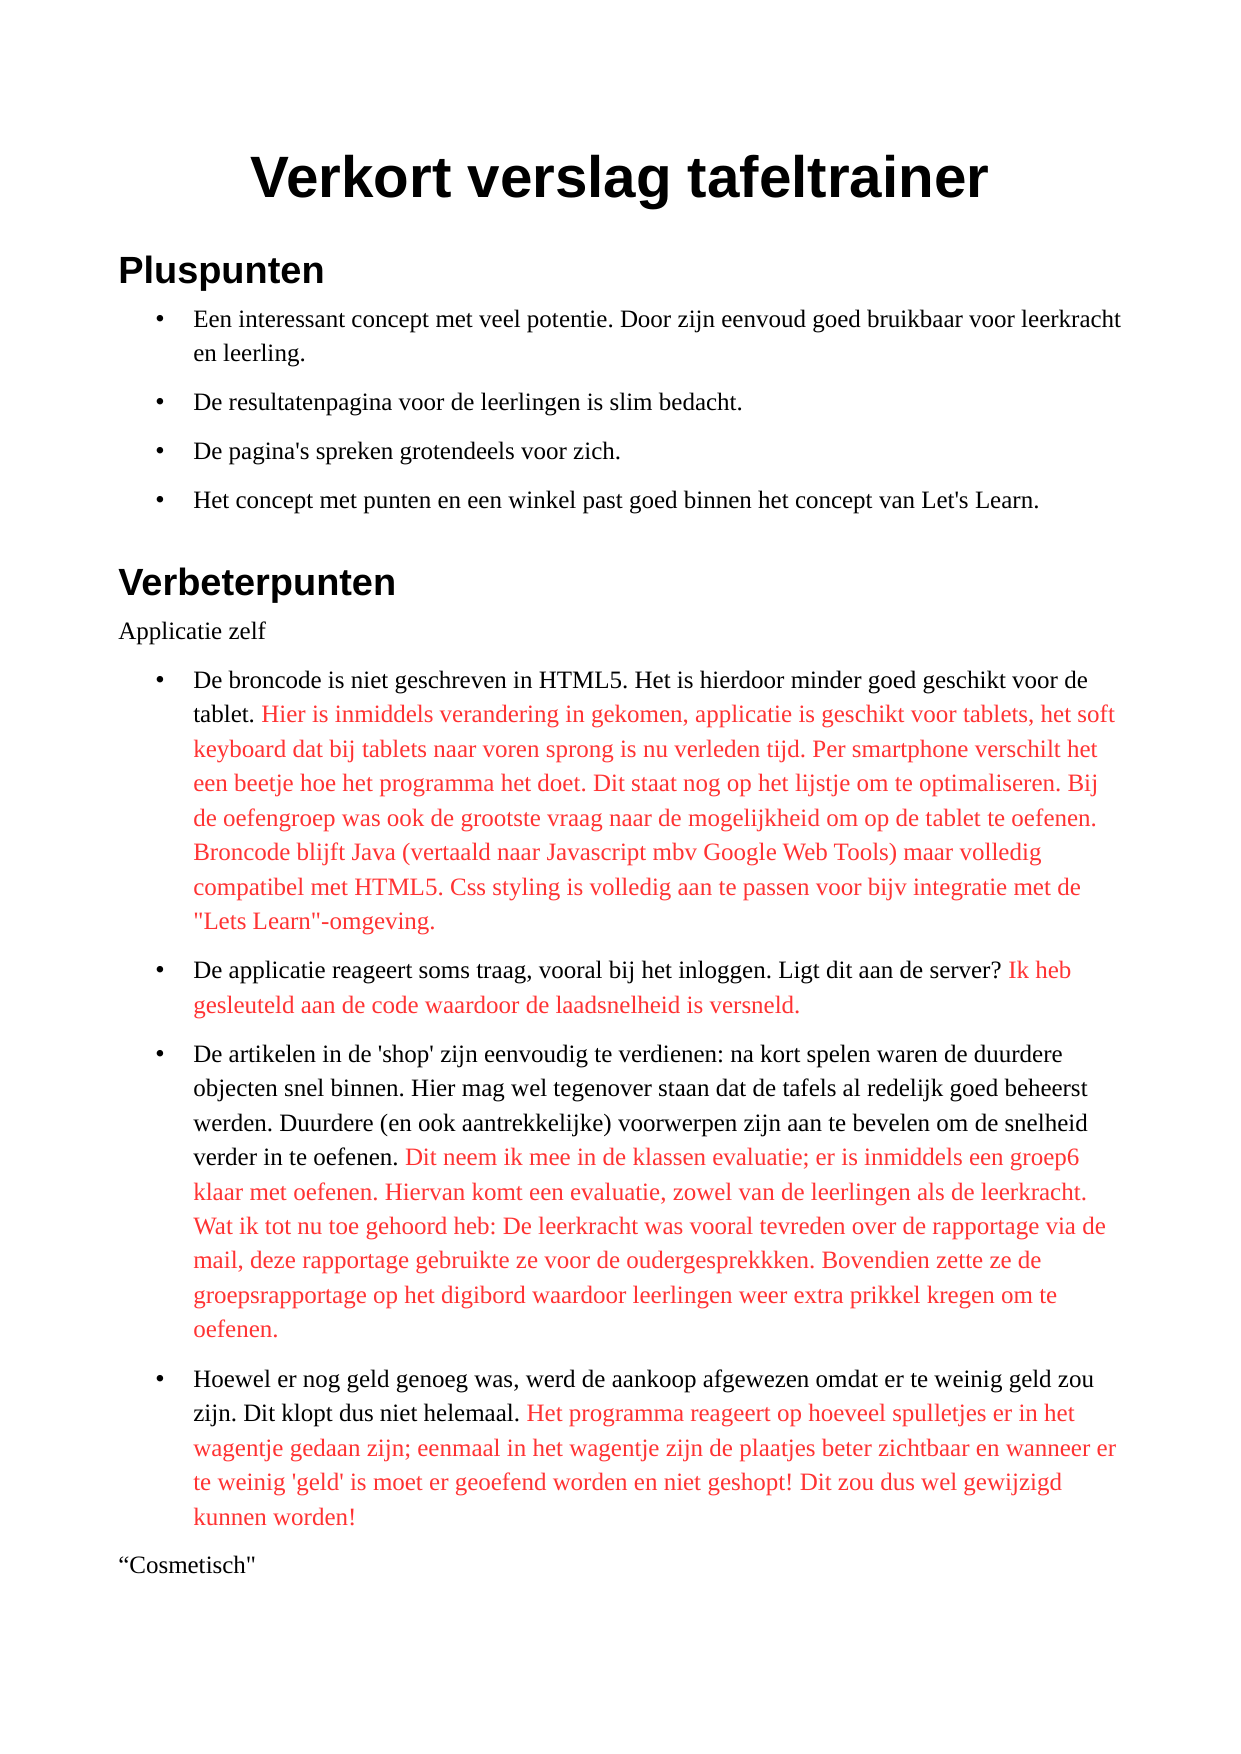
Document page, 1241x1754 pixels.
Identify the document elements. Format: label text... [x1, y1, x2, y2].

list Het concept met punten en een winkel past goed binnen het concept van Let's Learn. [156, 486, 1122, 514]
list De artikelen in de 'shop' zijn eenvoudig te verdienen: na kort spelen waren de duurdere objecten snel binnen. Hier mag wel tegenover staan dat de tafels al redelijk goed beheerst werden. Duurdere (en ook aantrekkelijke) voorwerpen zijn aan te bevelen om de snelheid verder in te oefenen. Dit neem ik mee in de klassen evaluatie; er is inmiddels een groep6 klaar met oefenen. Hiervan komt een evaluatie, zowel van de leerlingen als de leerkracht. Wat ik tot nu toe gehoord heb: De leerkracht was vooral tevreden over de rapportage via de mail, deze rapportage gebruikte ze voor de oudergesprekkken. Bovendien zette ze de groepsrapportage op het digibord waardoor leerlingen weer extra prikkel kregen om te oefenen. [156, 1039, 1122, 1343]
list Hoewel er nog geld genoeg was, werd de aankoop afgewezen omdat er te weinig geld zou zijn. Dit klopt dus niet helemaal. Het programma reageert op hoeveel spulletjes er in het wagentje gedaan zijn; eenmaal in het wagentje zijn de plaatjes beter zichtbaar en wanneer er te weinig 'geld' is moet er geoefend worden en niet geshopt! Dit zou dus wel gewijzigd kunnen worden! [156, 1364, 1122, 1530]
list De broncode is niet geschreven in HTML5. Het is hierdoor minder goed geschikt voor de tablet. Hier is inmiddels verandering in gekomen, applicatie is geschikt voor tablets, het soft keyboard dat bij tablets naar voren sprong is nu verleden tijd. Per smartphone verschilt het een beetje hoe het programma het doet. Dit staat nog op het lijstje om te optimaliseren. Bij de oefengroep was ook de grootste vraag naar de mogelijkheid om op de tablet te oefenen. Broncode blijft Java (vertaald naar Javascript mbv Google Web Tools) maar volledig compatibel met HTML5. Css styling is volledig aan te passen voor bijv integratie met de "Lets Learn"-omgeving. [156, 665, 1122, 935]
list De pagina's spreken grotendeels voor zich. [156, 436, 1122, 465]
text Applicatie zelf [118, 616, 1122, 644]
list Een interessant concept met veel potentie. Door zijn eenvoud goed bruikbaar voor leerkracht en leerling. [156, 304, 1122, 367]
list De applicatie reageert soms traag, vooral bij het inloggen. Ligt dit aan de server? Ik heb gesleuteld aan de code waardoor de laadsnelheid is versneld. [156, 955, 1122, 1018]
subtitle Pluspunten [118, 248, 1122, 291]
text “Cosmetisch" [118, 1551, 1122, 1579]
subtitle Verbeterpunten [118, 559, 1122, 603]
title Verkort verslag tafeltrainer [118, 143, 1122, 210]
list De resultatenpagina voor de leerlingen is slim bedacht. [156, 387, 1122, 416]
